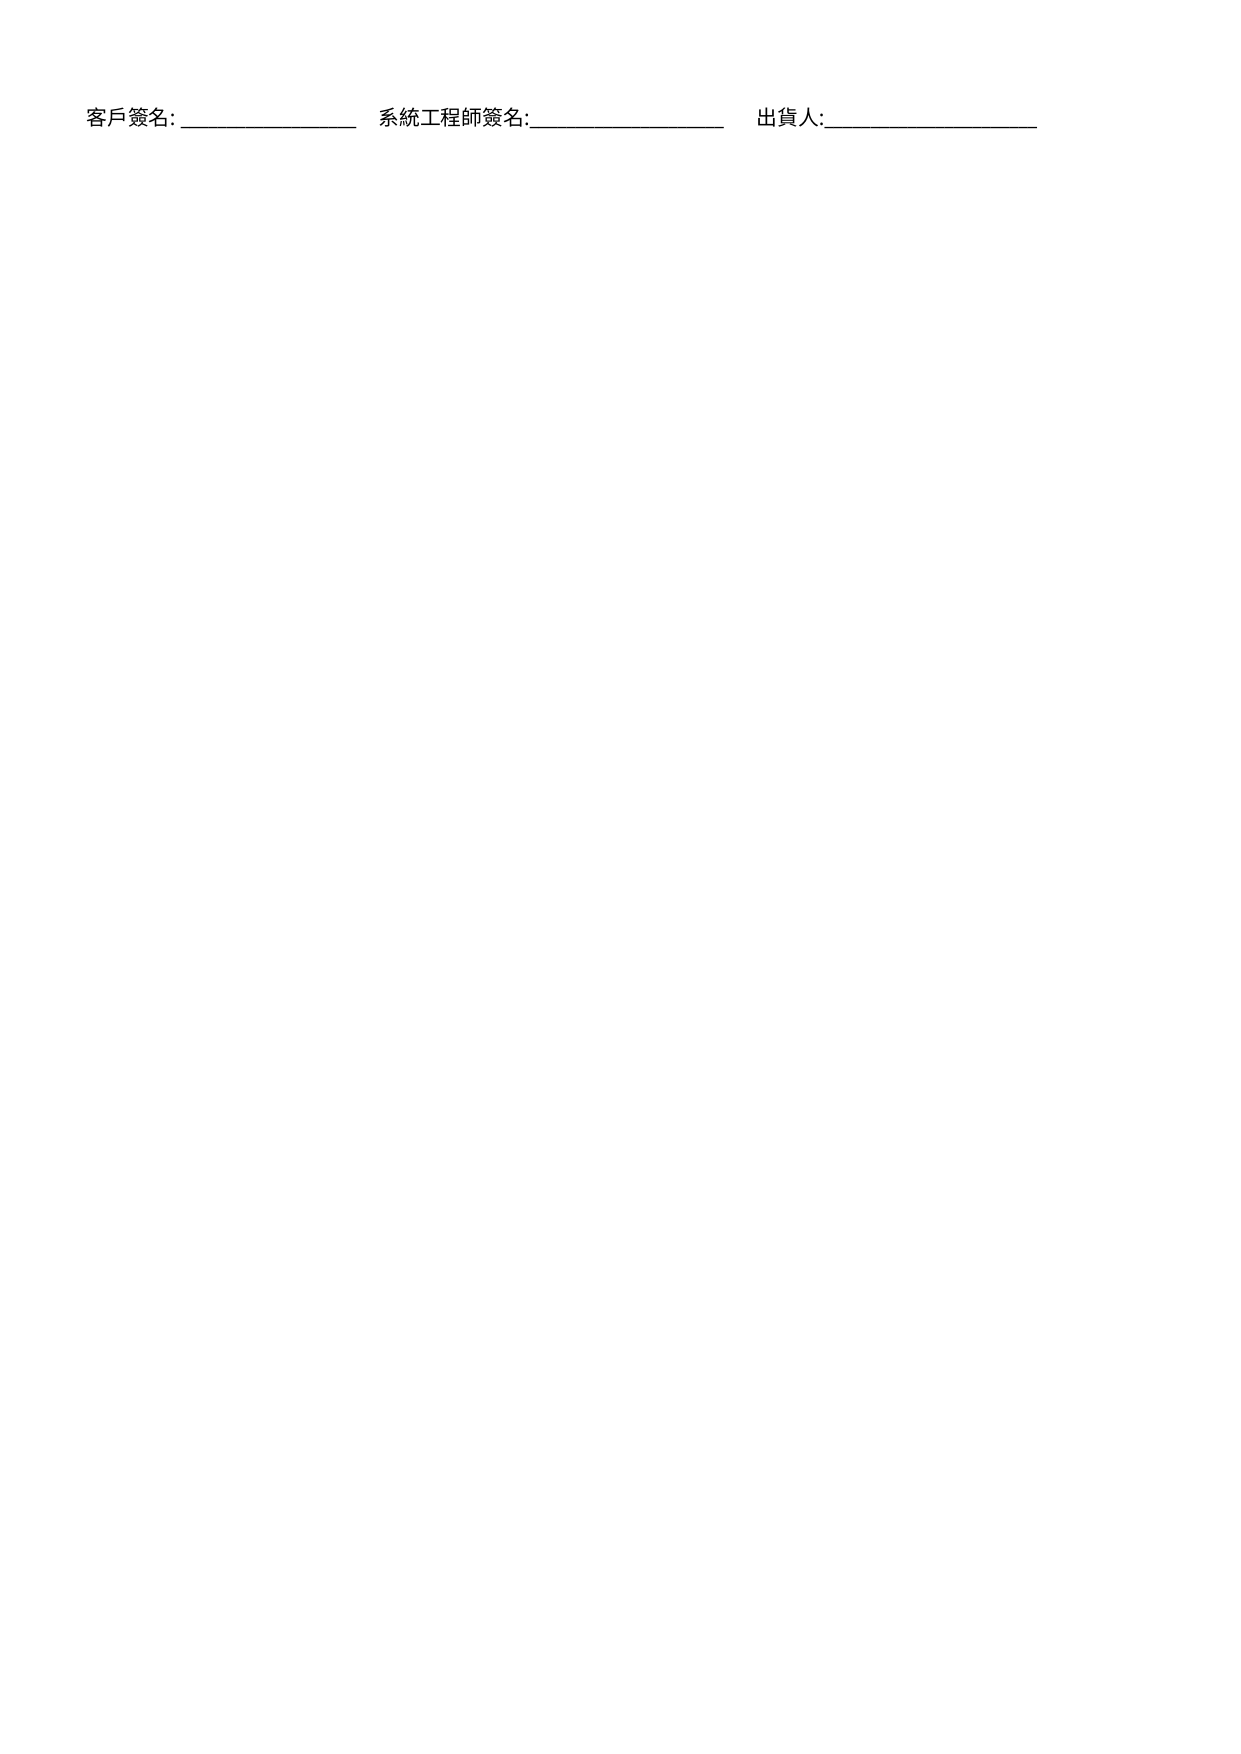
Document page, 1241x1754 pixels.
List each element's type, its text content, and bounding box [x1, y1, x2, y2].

text 客戶簽名: ___________________ 系統工程師簽名:_____________________ 出貨人:_______________________ [59, 102, 1181, 132]
